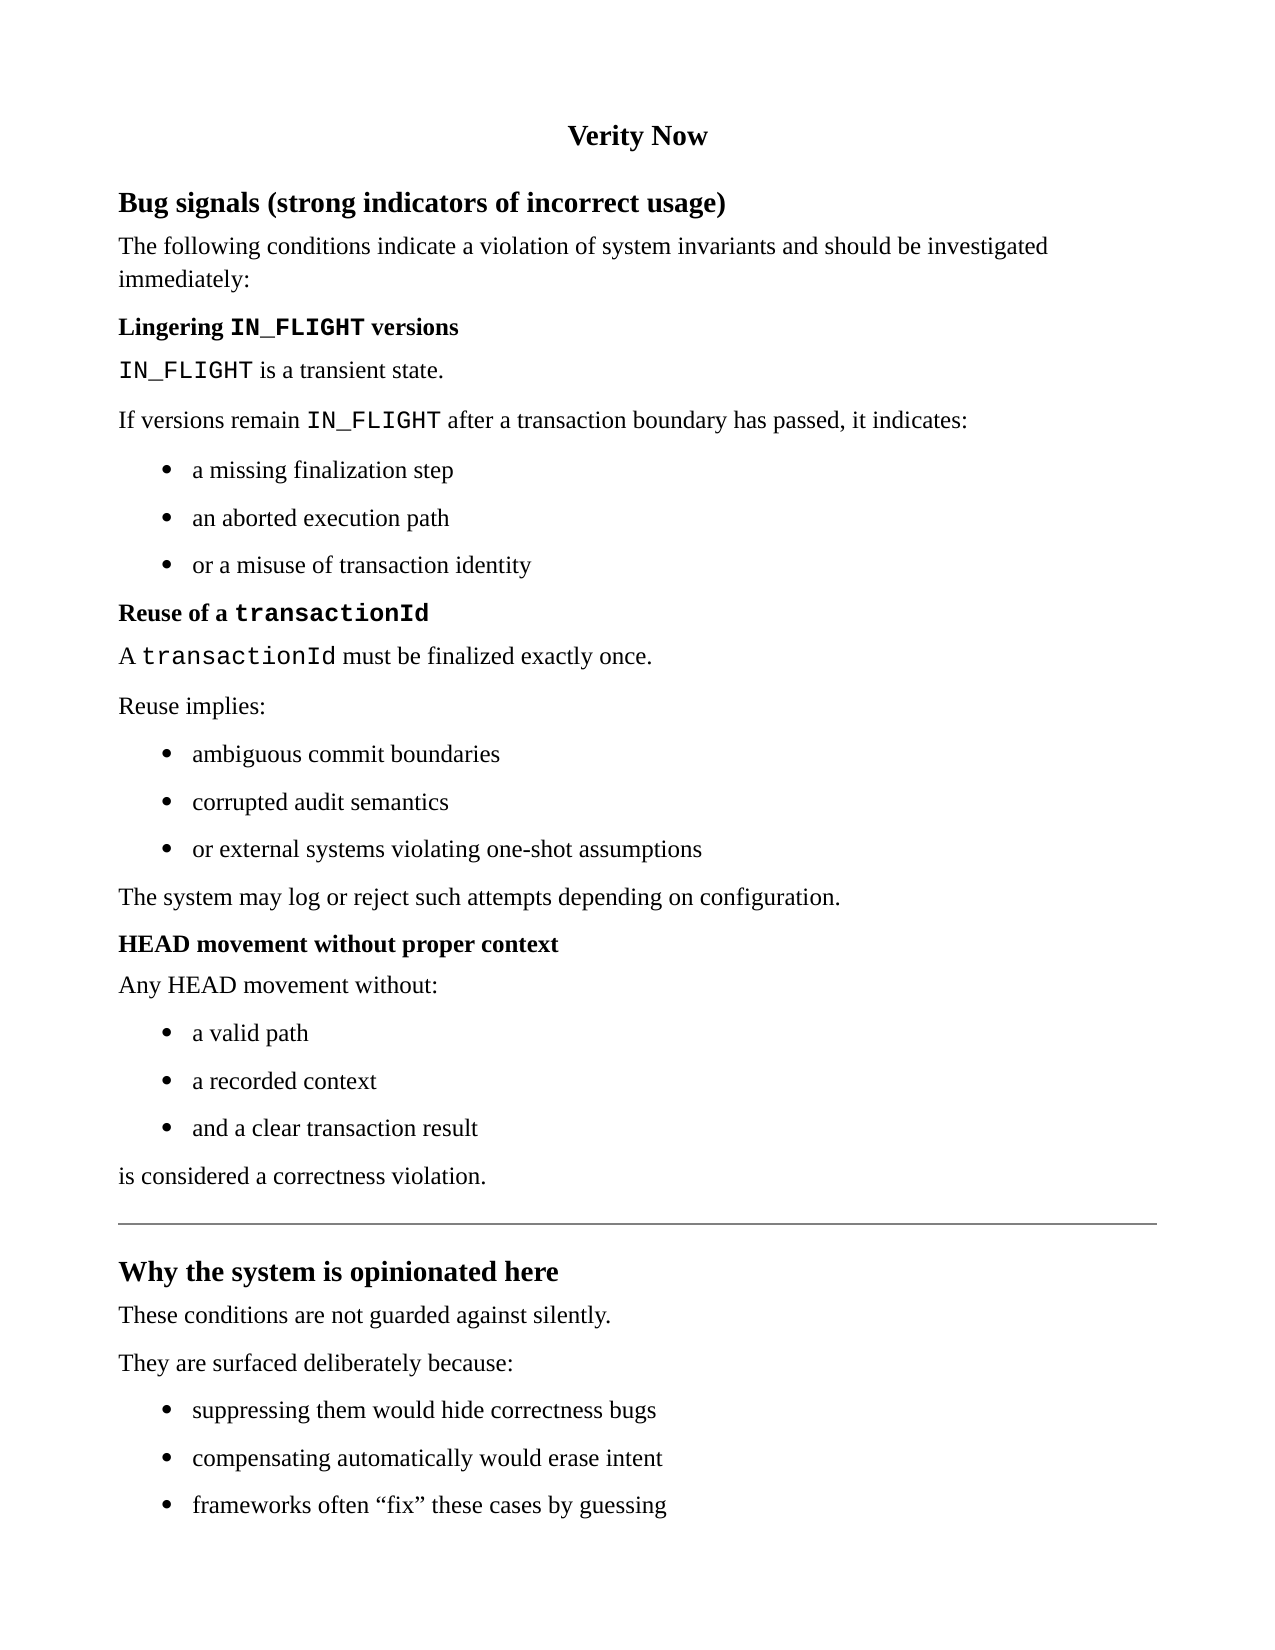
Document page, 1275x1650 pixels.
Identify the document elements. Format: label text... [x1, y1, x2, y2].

text If versions remain IN_FLIGHT after a transaction boundary has passed, it indicates: [118, 405, 1157, 436]
text They are surfaced deliberately because: [118, 1348, 1157, 1376]
list a recorded context [162, 1066, 1157, 1094]
text The system may log or reject such attempts depending on configuration. [118, 882, 1157, 911]
list ambiguous commit boundaries [162, 739, 1157, 768]
list or a misuse of transaction identity [162, 550, 1157, 579]
list or external systems violating one-shot assumptions [162, 834, 1157, 863]
subtitle Bug signals (strong indicators of incorrect usage) [118, 185, 1157, 219]
text A transactionId must be finalized exactly once. [118, 641, 1157, 672]
text These conditions are not guarded against silently. [118, 1300, 1157, 1329]
list compensating automatically would erase intent [162, 1443, 1157, 1472]
text Reuse implies: [118, 691, 1157, 720]
text Any HEAD movement without: [118, 971, 1157, 999]
text is considered a correctness violation. [118, 1161, 1157, 1190]
list corrupted audit semantics [162, 787, 1157, 815]
subtitle Lingering IN_FLIGHT versions [118, 312, 1157, 343]
list a missing finalization step [162, 455, 1157, 484]
text The following conditions indicate a violation of system invariants and should be investigated immediately: [118, 231, 1157, 293]
subtitle Why the system is opinionated here [118, 1254, 1157, 1288]
subtitle HEAD movement without proper context [118, 929, 1157, 958]
list suppressing them would hide correctness bugs [162, 1395, 1157, 1424]
list an aborted execution path [162, 503, 1157, 532]
text IN_FLIGHT is a transient state. [118, 355, 1157, 386]
list frameworks often “fix” these cases by guessing [162, 1491, 1157, 1519]
list and a clear transaction result [162, 1113, 1157, 1142]
subtitle Reuse of a transactionId [118, 598, 1157, 629]
list a valid path [162, 1018, 1157, 1047]
